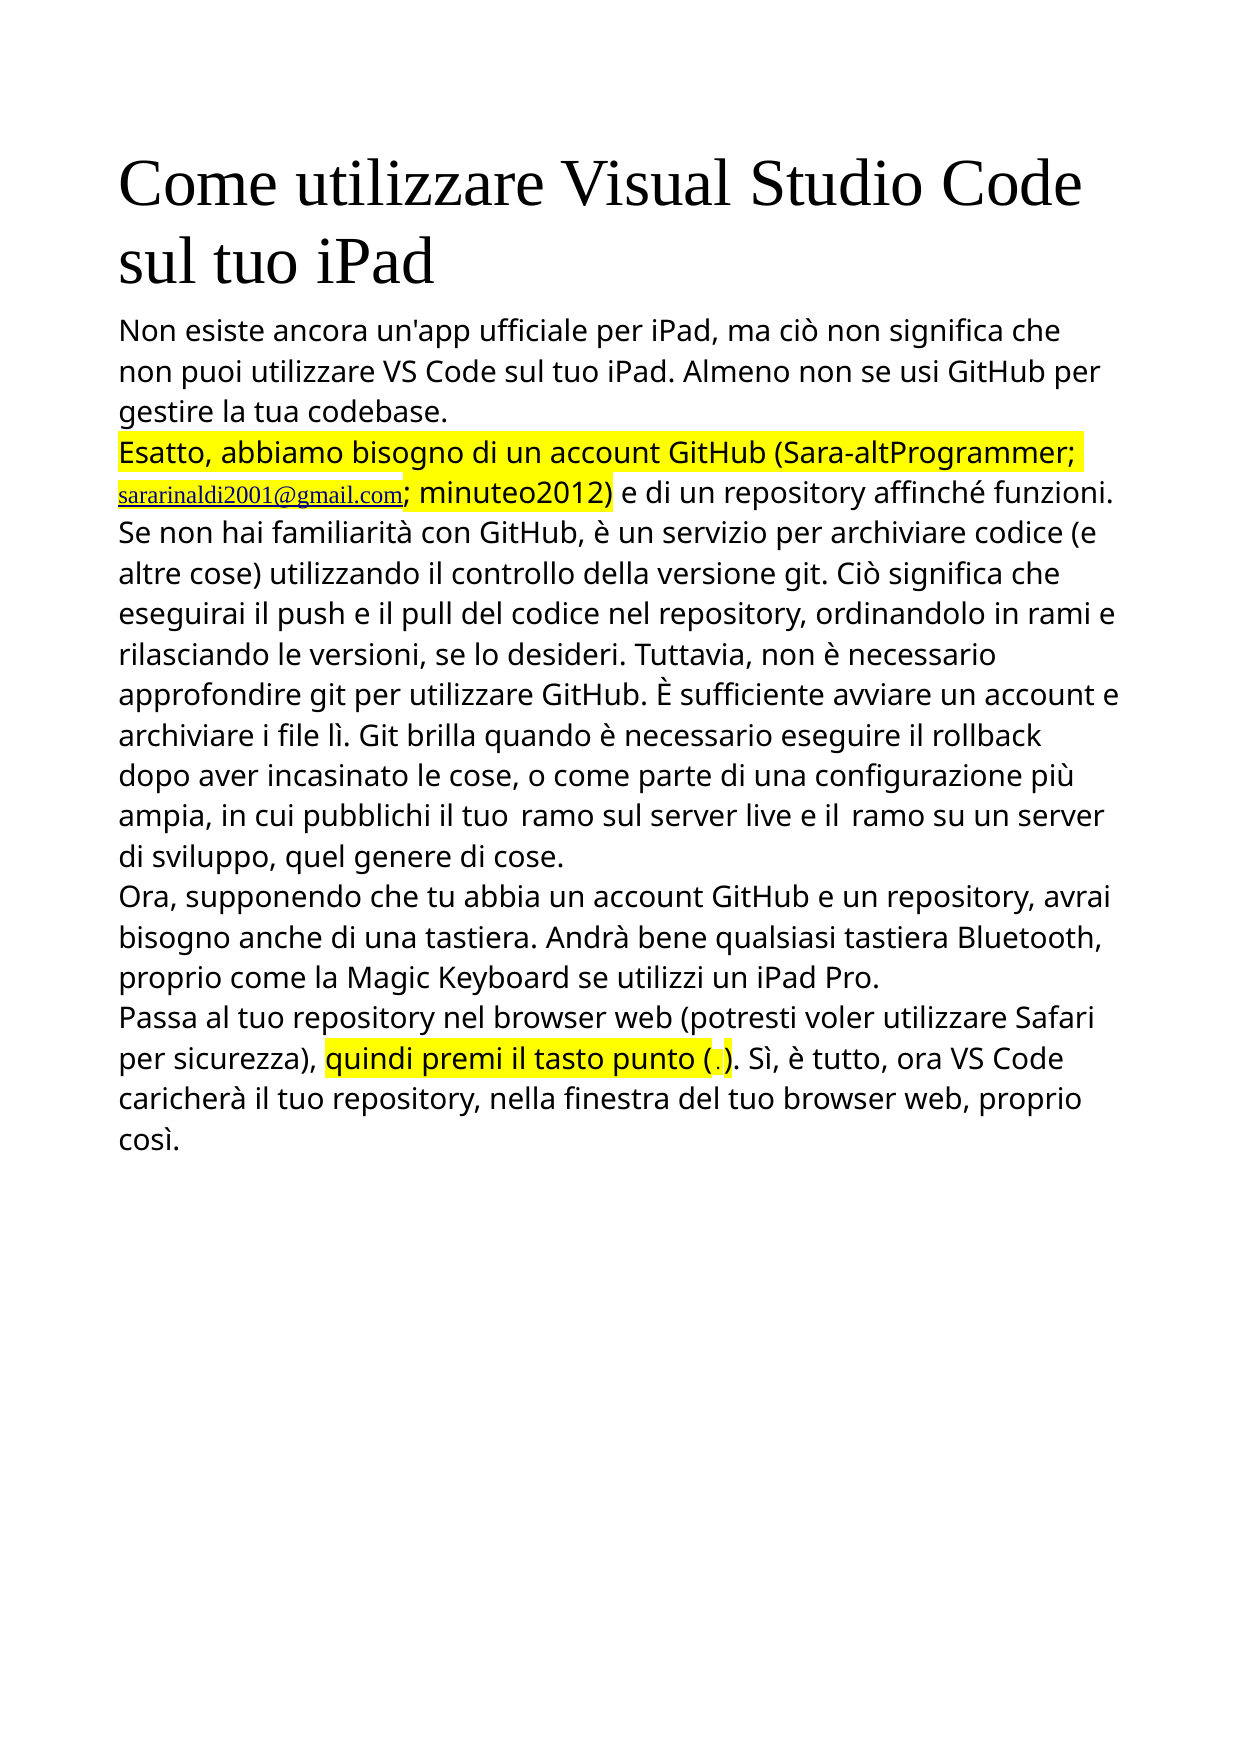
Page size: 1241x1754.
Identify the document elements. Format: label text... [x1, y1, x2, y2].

text Passa al tuo repository nel browser web (potresti voler utilizzare Safari per sicurezza), quindi premi il tasto punto (.). Sì, è tutto, ora VS Code caricherà il tuo repository, nella finestra del tuo browser web, proprio così. [118, 997, 1122, 1159]
text Non esiste ancora un'app ufficiale per iPad, ma ciò non significa che non puoi utilizzare VS Code sul tuo iPad. Almeno non se usi GitHub per gestire la tua codebase. [118, 310, 1122, 431]
text Ora, supponendo che tu abbia un account GitHub e un repository, avrai bisogno anche di una tastiera. Andrà bene qualsiasi tastiera Bluetooth, proprio come la Magic Keyboard se utilizzi un iPad Pro. [118, 876, 1122, 997]
subtitle Come utilizzare Visual Studio Code sul tuo iPad [118, 143, 1122, 297]
text Esatto, abbiamo bisogno di un account GitHub (Sara-altProgrammer; sararinaldi2001@gmail.com; minuteo2012) e di un repository affinché funzioni. Se non hai familiarità con GitHub, è un servizio per archiviare codice (e altre cose) utilizzando il controllo della versione git. Ciò significa che eseguirai il push e il pull del codice nel repository, ordinandolo in rami e rilasciando le versioni, se lo desideri. Tuttavia, non è necessario approfondire git per utilizzare GitHub. È sufficiente avviare un account e archiviare i file lì. Git brilla quando è necessario eseguire il rollback dopo aver incasinato le cose, o come parte di una configurazione più ampia, in cui pubblichi il tuo ramo sul server live e il ramo su un server di sviluppo, quel genere di cose. [118, 431, 1122, 876]
